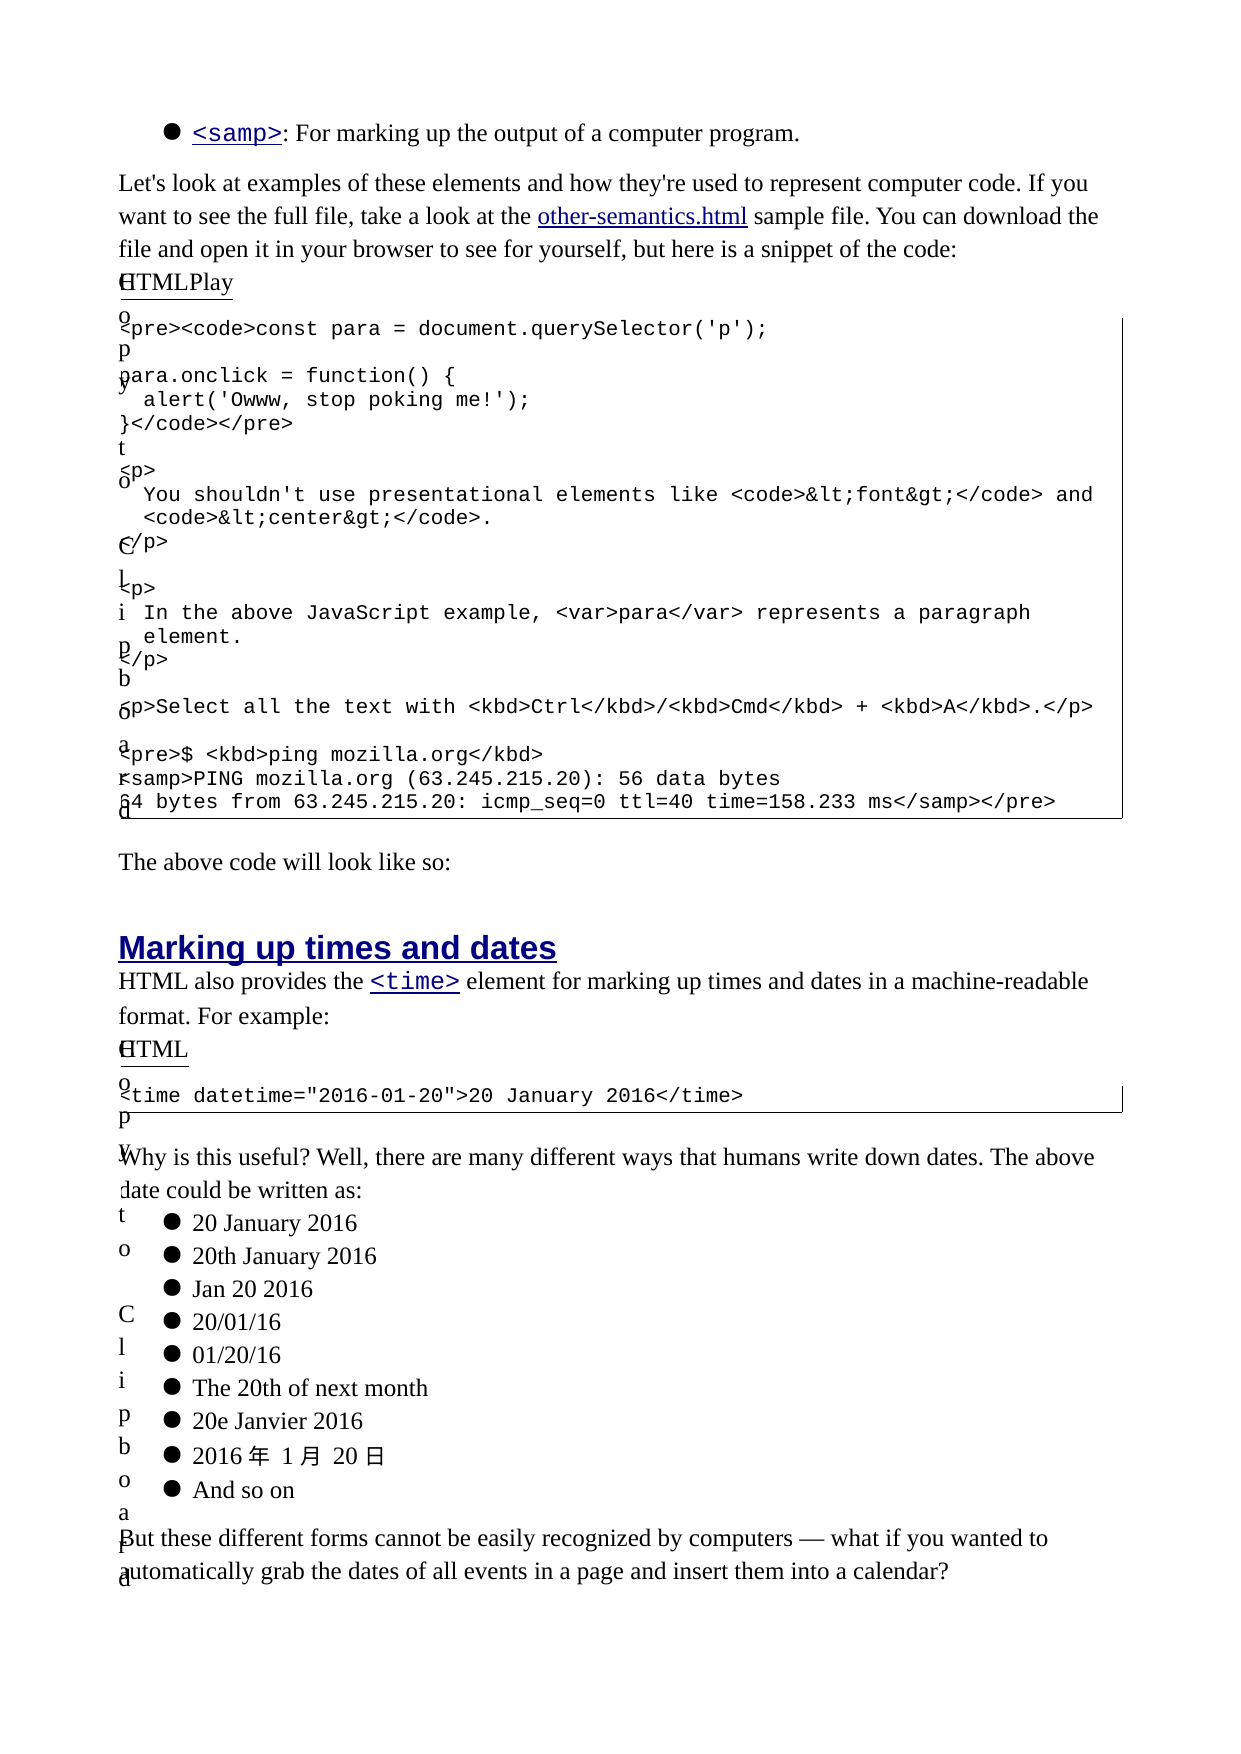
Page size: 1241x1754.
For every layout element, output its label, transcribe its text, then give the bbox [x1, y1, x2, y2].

text }</code></pre> [121, 413, 1122, 436]
text <pre><code>const para = document.querySelector('p'); [121, 318, 1122, 342]
text Why is this useful? Well, there are many different ways that humans write down dates. The above date could be written as: [121, 1142, 1122, 1203]
text <samp>PING mozilla.org (63.245.215.20): 56 data bytes [121, 767, 1122, 791]
list And so on [162, 1475, 1122, 1504]
text HTMLPlay [121, 267, 1122, 299]
subtitle Marking up times and dates [118, 928, 1122, 966]
list 20e Janvier 2016 [162, 1406, 1122, 1434]
text In the above JavaScript example, <var>para</var> represents a paragraph [121, 602, 1122, 626]
text para.onclick = function() { [121, 366, 1122, 389]
text <pre>$ <kbd>ping mozilla.org</kbd> [121, 744, 1122, 767]
text <time datetime="2016-01-20">20 January 2016</time> [121, 1086, 1122, 1112]
text HTML [121, 1034, 1122, 1066]
list The 20th of next month [162, 1373, 1122, 1402]
text <p>Select all the text with <kbd>Ctrl</kbd>/<kbd>Cmd</kbd> + <kbd>A</kbd>.</p> [121, 697, 1122, 720]
list 20th January 2016 [162, 1241, 1122, 1269]
list 01/20/16 [162, 1340, 1122, 1368]
text <code>&lt;center&gt;</code>. [121, 507, 1122, 531]
text 64 bytes from 63.245.215.20: icmp_seq=0 ttl=40 time=158.233 ms</samp></pre> [121, 791, 1122, 818]
list <samp>: For marking up the output of a computer program. [162, 118, 1122, 149]
list 20/01/16 [162, 1307, 1122, 1336]
text Let's look at examples of these elements and how they're used to represent computer code. If you want to see the full file, take a look at the other-semantics.html sample file. You can download the file and open it in your browser to see for yourself, but here is a snippet of the code: [118, 168, 1122, 263]
text <p> [121, 578, 1122, 602]
text You shouldn't use presentational elements like <code>&lt;font&gt;</code> and [121, 484, 1122, 507]
list 2016 年 1 月 20 日 [162, 1439, 1122, 1471]
text <p> [121, 460, 1122, 484]
list 20 January 2016 [162, 1208, 1122, 1236]
list Jan 20 2016 [162, 1274, 1122, 1302]
text But these different forms cannot be easily recognized by computers — what if you wanted to automatically grab the dates of all events in a page and insert them into a calendar? The <time> element allows you to attach an unambiguous, machine-readable time/date for this purpose. [121, 1523, 1122, 1584]
text </p> [121, 649, 1122, 673]
text The above code will look like so: [118, 847, 1122, 876]
text element. [121, 626, 1122, 649]
text HTML also provides the <time> element for marking up times and dates in a machine-readable format. For example: [118, 966, 1122, 1030]
text alert('Owww, stop poking me!'); [121, 389, 1122, 413]
text </p> [121, 531, 1122, 555]
